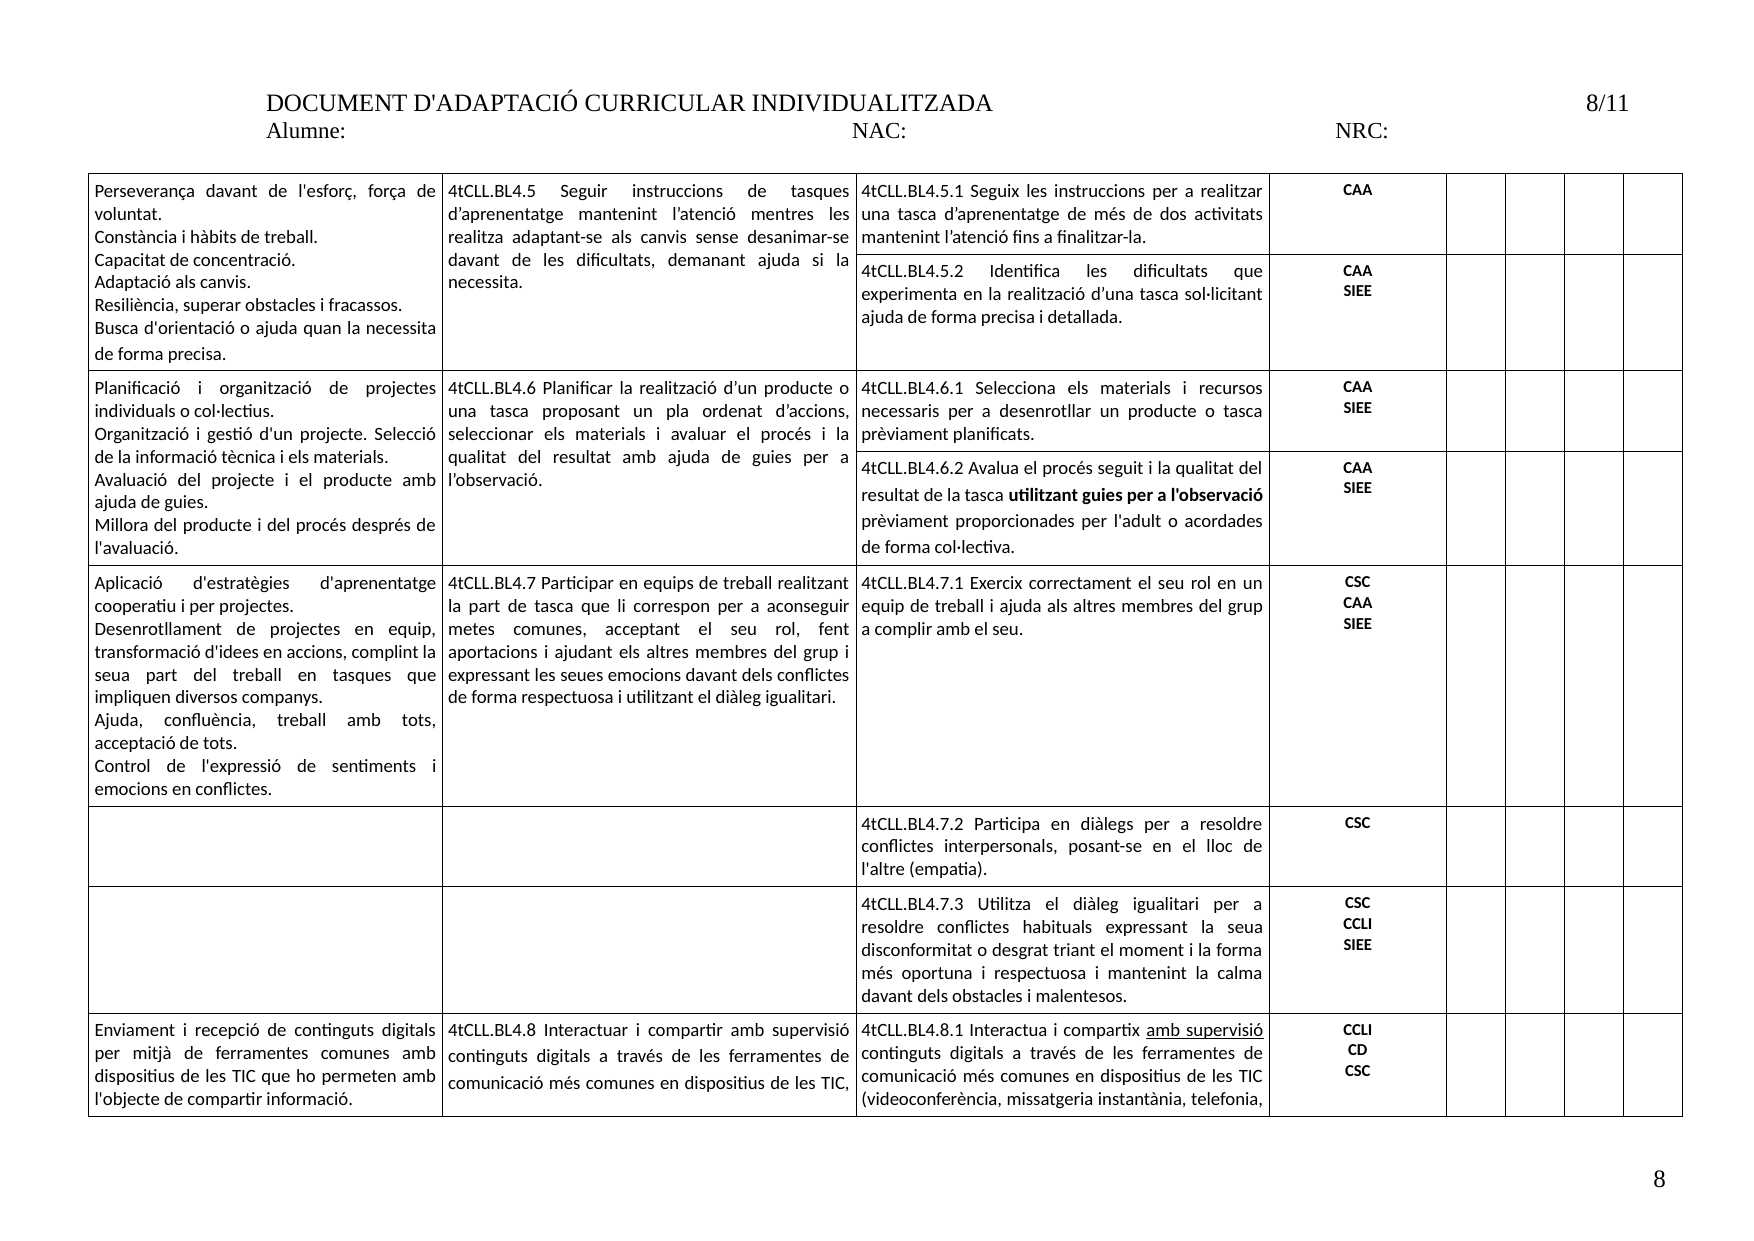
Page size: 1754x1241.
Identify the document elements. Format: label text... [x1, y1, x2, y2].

table_cell [1447, 807, 1505, 886]
table_cell [1565, 1014, 1623, 1116]
table_cell [1447, 1014, 1505, 1116]
table_cell 4tCLL.BL4.5.1 Seguix les instruccions per a realitzar una tasca d’aprenentatge de més de dos activitats mantenint l’atenció fins a finalitzar-la. [857, 174, 1269, 253]
table_cell 4tCLL.BL4.7.1 Exercix correctament el seu rol en un equip de treball i ajuda als altres membres del grup a complir amb el seu. [857, 566, 1269, 806]
table_cell 4tCLL.BL4.5 Seguir instruccions de tasques d’aprenentatge mantenint l’atenció mentres les realitza adaptant-se als canvis sense desanimar-se davant de les dificultats, demanant ajuda si la necessita. [443, 174, 856, 370]
table_cell CSC [1270, 807, 1446, 886]
table_cell [1447, 887, 1505, 1012]
table_cell [1624, 887, 1682, 1012]
table_cell [1447, 566, 1505, 806]
table_cell CSC CCLI SIEE [1270, 887, 1446, 1012]
table_cell Enviament i recepció de continguts digitals per mitjà de ferramentes comunes amb dispositius de les TIC que ho permeten amb l'objecte de compartir informació. [89, 1014, 442, 1116]
table_cell [1565, 452, 1623, 565]
table_cell [1506, 807, 1564, 886]
table_cell [89, 887, 442, 1012]
table_cell [1447, 371, 1505, 451]
table_cell [1624, 371, 1682, 451]
table_cell [1506, 255, 1564, 370]
table_cell CAA [1270, 174, 1446, 253]
table_cell Aplicació d'estratègies d'aprenentatge cooperatiu i per projectes. Desenrotllament de projectes en equip, transformació d'idees en accions, complint la seua part del treball en tasques que impliquen diversos companys. Ajuda, confluència, treball amb tots, acceptació de tots. Control de l'expressió de sentiments i emocions en conflictes. [89, 566, 442, 806]
table_cell [1624, 174, 1682, 253]
table_cell [443, 807, 856, 886]
table_cell 4tCLL.BL4.8.1 Interactua i compartix amb supervisió continguts digitals a través de les ferramentes de comunicació més comunes en dispositius de les TIC (videoconferència, missatgeria instantània, telefonia, [857, 1014, 1269, 1116]
table_cell [443, 887, 856, 1012]
table_cell [1624, 452, 1682, 565]
table_cell [89, 807, 442, 886]
table_cell [1565, 887, 1623, 1012]
table_cell 4tCLL.BL4.6.2 Avalua el procés seguit i la qualitat del resultat de la tasca utilitzant guies per a l'observació prèviament proporcionades per l'adult o acordades de forma col·lectiva. [857, 452, 1269, 565]
table_cell 4tCLL.BL4.7.2 Participa en diàlegs per a resoldre conflictes interpersonals, posant-se en el lloc de l'altre (empatia). [857, 807, 1269, 886]
table_cell CAA SIEE [1270, 255, 1446, 370]
table_cell 4tCLL.BL4.5.2 Identifica les dificultats que experimenta en la realització d’una tasca sol·licitant ajuda de forma precisa i detallada. [857, 255, 1269, 370]
table_cell 4tCLL.BL4.7.3 Utilitza el diàleg igualitari per a resoldre conflictes habituals expressant la seua disconformitat o desgrat triant el moment i la forma més oportuna i respectuosa i mantenint la calma davant dels obstacles i malentesos. [857, 887, 1269, 1012]
table_cell [1565, 371, 1623, 451]
table_cell CCLI CD CSC [1270, 1014, 1446, 1116]
table_cell 4tCLL.BL4.6 Planificar la realització d’un producte o una tasca proposant un pla ordenat d’accions, seleccionar els materials i avaluar el procés i la qualitat del resultat amb ajuda de guies per a l’observació. [443, 371, 856, 565]
table_cell [1506, 566, 1564, 806]
table_cell [1565, 566, 1623, 806]
table_cell 4tCLL.BL4.7 Participar en equips de treball realitzant la part de tasca que li correspon per a aconseguir metes comunes, acceptant el seu rol, fent aportacions i ajudant els altres membres del grup i expressant les seues emocions davant dels conflictes de forma respectuosa i utilitzant el diàleg igualitari. [443, 566, 856, 806]
table_cell [1565, 255, 1623, 370]
table_cell 4tCLL.BL4.6.1 Selecciona els materials i recursos necessaris per a desenrotllar un producte o tasca prèviament planificats. [857, 371, 1269, 451]
table_cell [1506, 887, 1564, 1012]
table_cell [1565, 174, 1623, 253]
table_cell [1447, 174, 1505, 253]
table_cell [1624, 566, 1682, 806]
table_cell CAA SIEE [1270, 452, 1446, 565]
table_cell 4tCLL.BL4.8 Interactuar i compartir amb supervisió continguts digitals a través de les ferramentes de comunicació més comunes en dispositius de les TIC, [443, 1014, 856, 1116]
table_cell [1624, 255, 1682, 370]
table_cell [1447, 452, 1505, 565]
table_cell CSC CAA SIEE [1270, 566, 1446, 806]
table_cell Perseverança davant de l'esforç, força de voluntat. Constància i hàbits de treball. Capacitat de concentració. Adaptació als canvis. Resiliència, superar obstacles i fracassos. Busca d'orientació o ajuda quan la necessita de forma precisa. [89, 174, 442, 370]
table_cell [1506, 1014, 1564, 1116]
table_cell [1506, 371, 1564, 451]
table_cell CAA SIEE [1270, 371, 1446, 451]
table_cell [1624, 807, 1682, 886]
table_cell Planificació i organització de projectes individuals o col·lectius. Organització i gestió d'un projecte. Selecció de la informació tècnica i els materials. Avaluació del projecte i el producte amb ajuda de guies. Millora del producte i del procés després de l'avaluació. [89, 371, 442, 565]
table_cell [1565, 807, 1623, 886]
table_cell [1624, 1014, 1682, 1116]
table_cell [1506, 452, 1564, 565]
table_cell [1447, 255, 1505, 370]
table_cell [1506, 174, 1564, 253]
